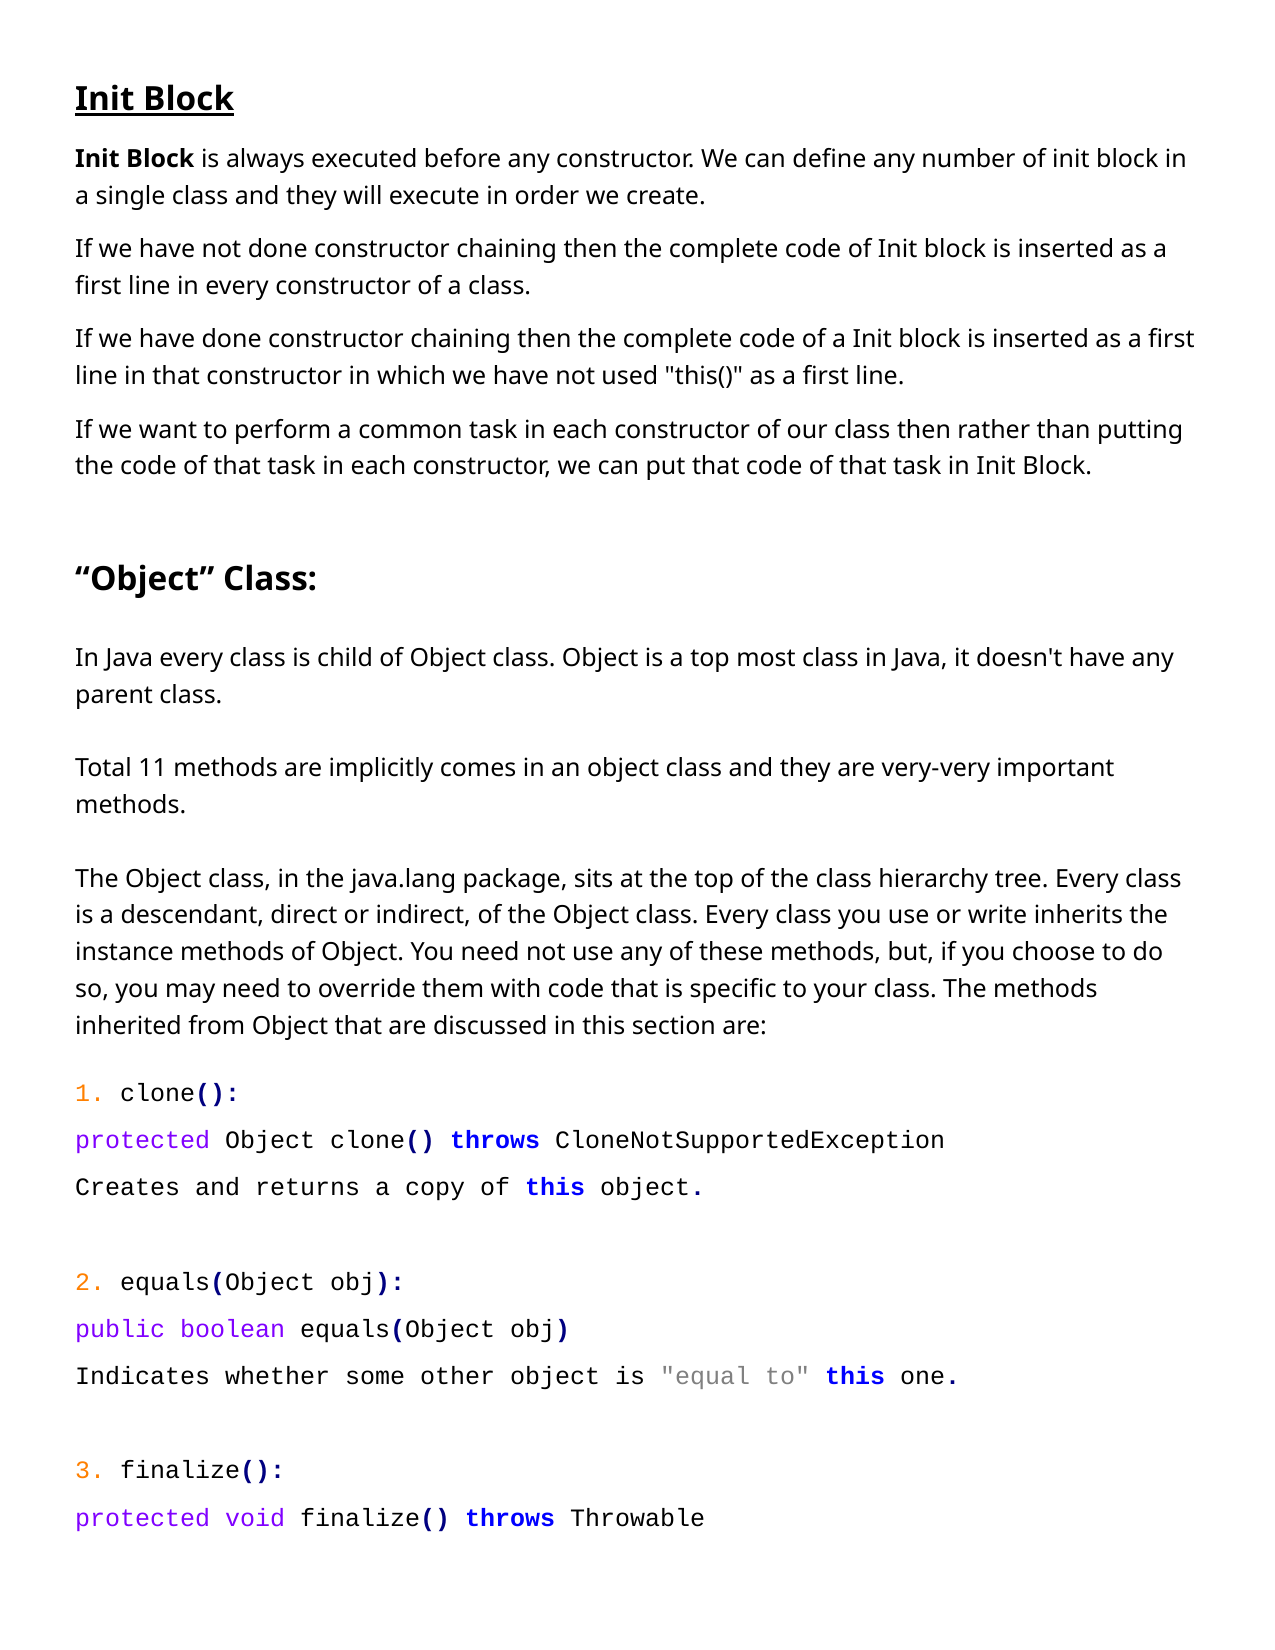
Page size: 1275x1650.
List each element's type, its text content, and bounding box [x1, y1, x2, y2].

text public boolean equals(Object obj) [75, 1316, 1200, 1345]
text Init Block [75, 75, 1200, 120]
text protected Object clone() throws CloneNotSupportedException [75, 1128, 1200, 1156]
text Indicates whether some other object is "equal to" this one. [75, 1364, 1200, 1392]
text If we want to perform a common task in each constructor of our class then rather than putting the code of that task in each constructor, we can put that code of that task in Init Block. [75, 411, 1200, 482]
text If we have done constructor chaining then the complete code of a Init block is inserted as a first line in that constructor in which we have not used "this()" as a first line. [75, 321, 1200, 392]
text 2. equals(Object obj): [75, 1269, 1200, 1298]
text protected void finalize() throws Throwable [75, 1505, 1200, 1533]
text Init Block is always executed before any constructor. We can define any number of init block in a single class and they will execute in order we create. [75, 141, 1200, 211]
text “Object” Class: In Java every class is child of Object class. Object is a top most class in Java, it doesn't have any parent class. Total 11 methods are implicitly comes in an object class and they are very-very important methods. The Object class, in the java.lang package, sits at the top of the class hierarchy tree. Every class is a descendant, direct or indirect, of the Object class. Every class you use or write inherits the instance methods of Object. You need not use any of these methods, but, if you choose to do so, you may need to override them with code that is specific to your class. The methods inherited from Object that are discussed in this section are: 1. clone(): [75, 555, 1200, 1109]
text Creates and returns a copy of this object. [75, 1175, 1200, 1203]
text 3. finalize(): [75, 1458, 1200, 1486]
text If we have not done constructor chaining then the complete code of Init block is inserted as a first line in every constructor of a class. [75, 231, 1200, 302]
